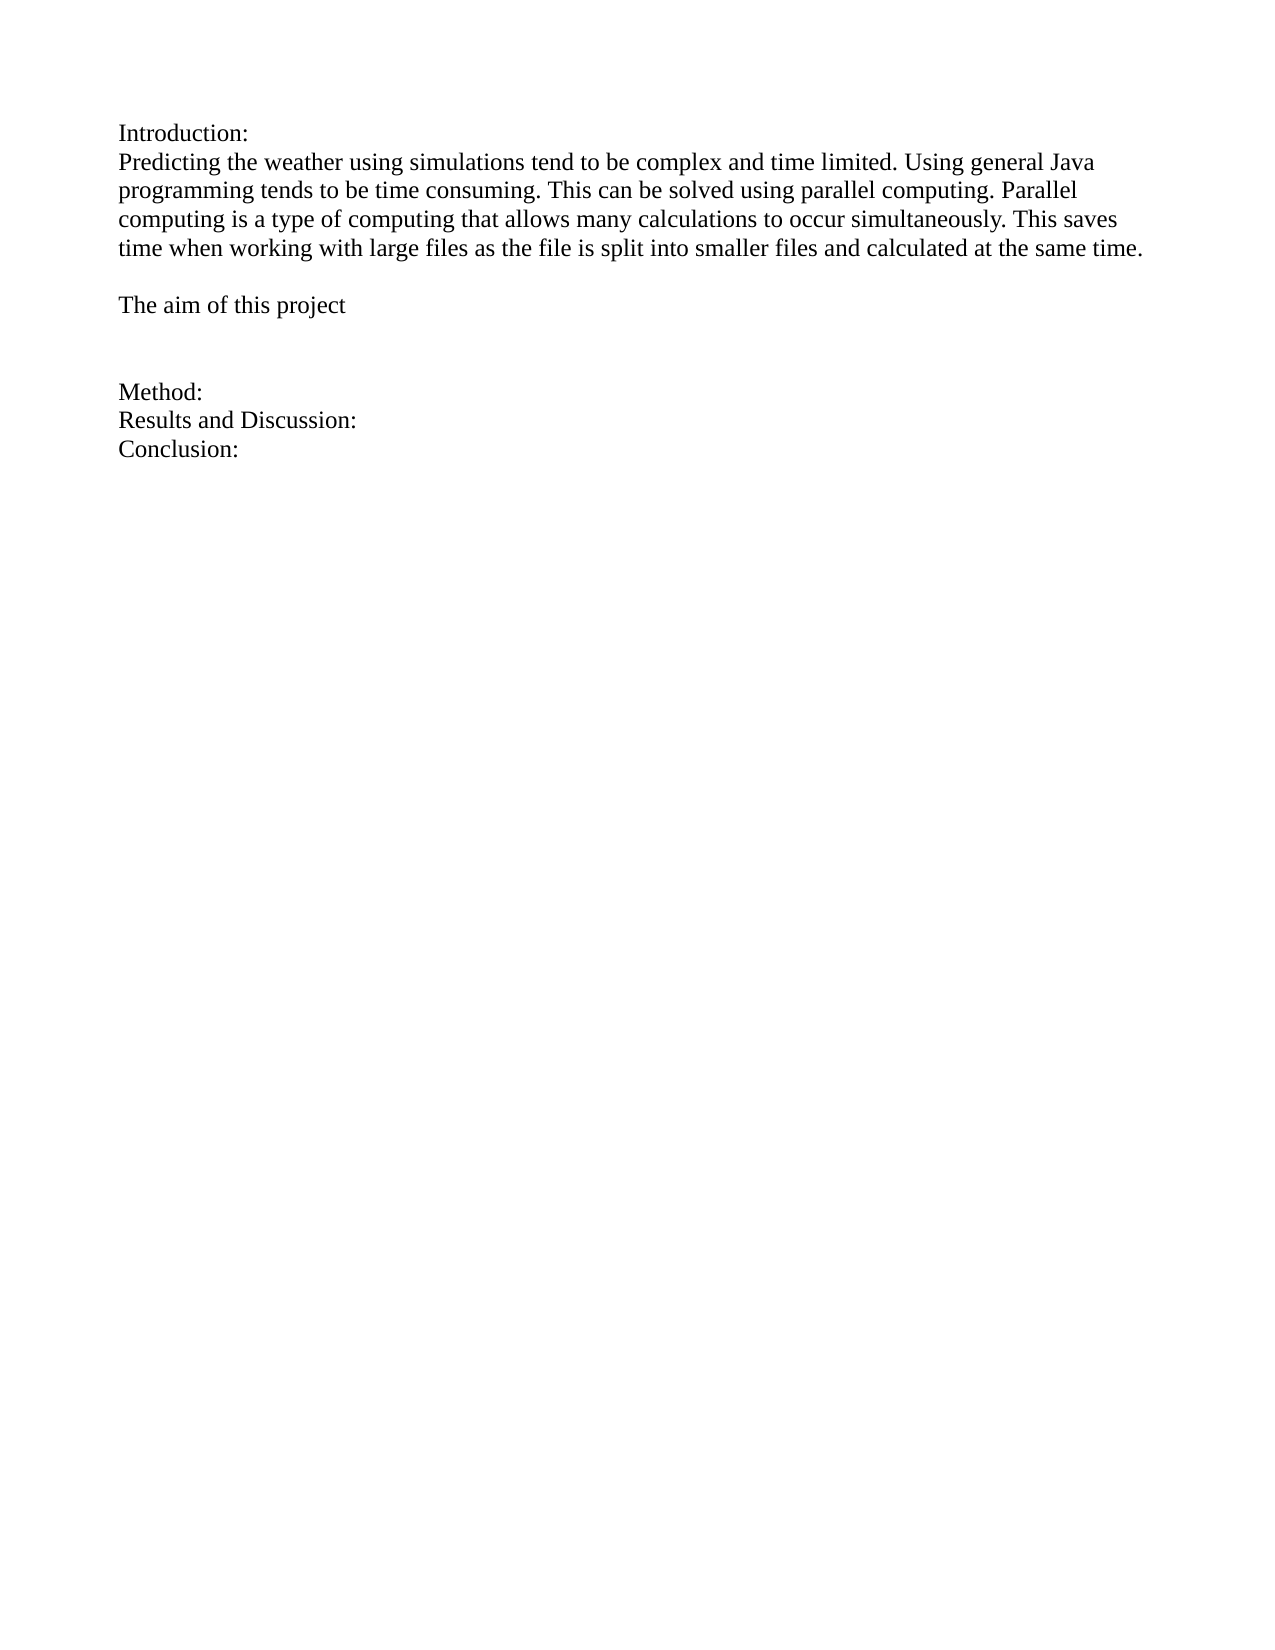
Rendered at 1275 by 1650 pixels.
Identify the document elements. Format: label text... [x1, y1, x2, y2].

text Conclusion: [118, 434, 1157, 463]
text Introduction: [118, 118, 1157, 147]
text Predicting the weather using simulations tend to be complex and time limited. Using general Java programming tends to be time consuming. This can be solved using parallel computing. Parallel computing is a type of computing that allows many calculations to occur simultaneously. This saves time when working with large files as the file is split into smaller files and calculated at the same time. [118, 147, 1157, 262]
text Method: [118, 377, 1157, 406]
text Results and Discussion: [118, 406, 1157, 434]
text The aim of this project [118, 291, 1157, 319]
